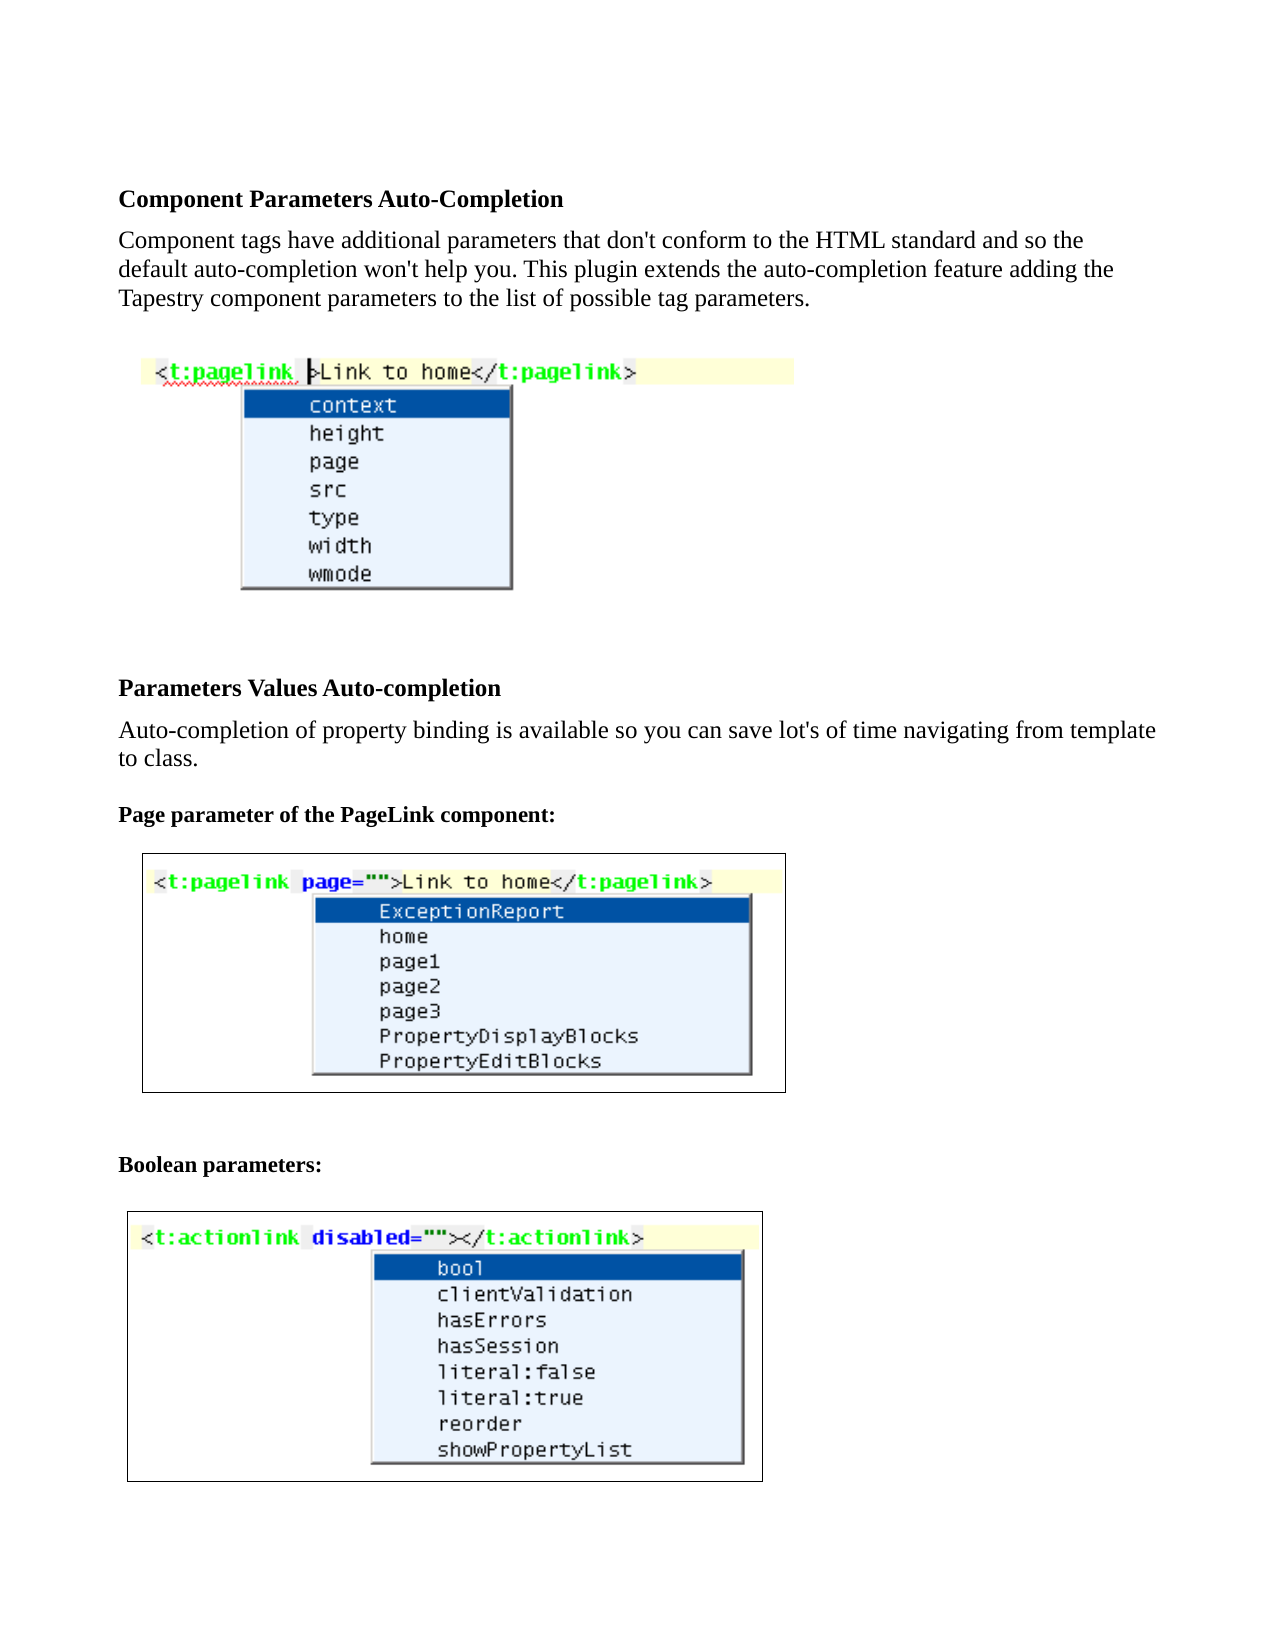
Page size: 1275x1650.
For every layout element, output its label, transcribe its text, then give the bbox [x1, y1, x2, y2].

text Auto-completion of property binding is available so you can save lot's of time navigating from template to class. [118, 715, 1157, 772]
picture [146, 856, 783, 1090]
text Component tags have additional parameters that don't conform to the HTML standard and so the default auto-completion won't help you. This plugin extends the auto-completion feature adding the Tapestry component parameters to the list of possible tag parameters. [118, 226, 1157, 341]
picture [130, 1214, 759, 1478]
text Page parameter of the PageLink component: Boolean parameters: [118, 801, 1157, 1511]
list [162, 118, 1157, 147]
picture [140, 341, 794, 608]
subtitle Component Parameters Auto-Completion [118, 184, 1157, 213]
subtitle Parameters Values Auto-completion [118, 673, 1157, 702]
